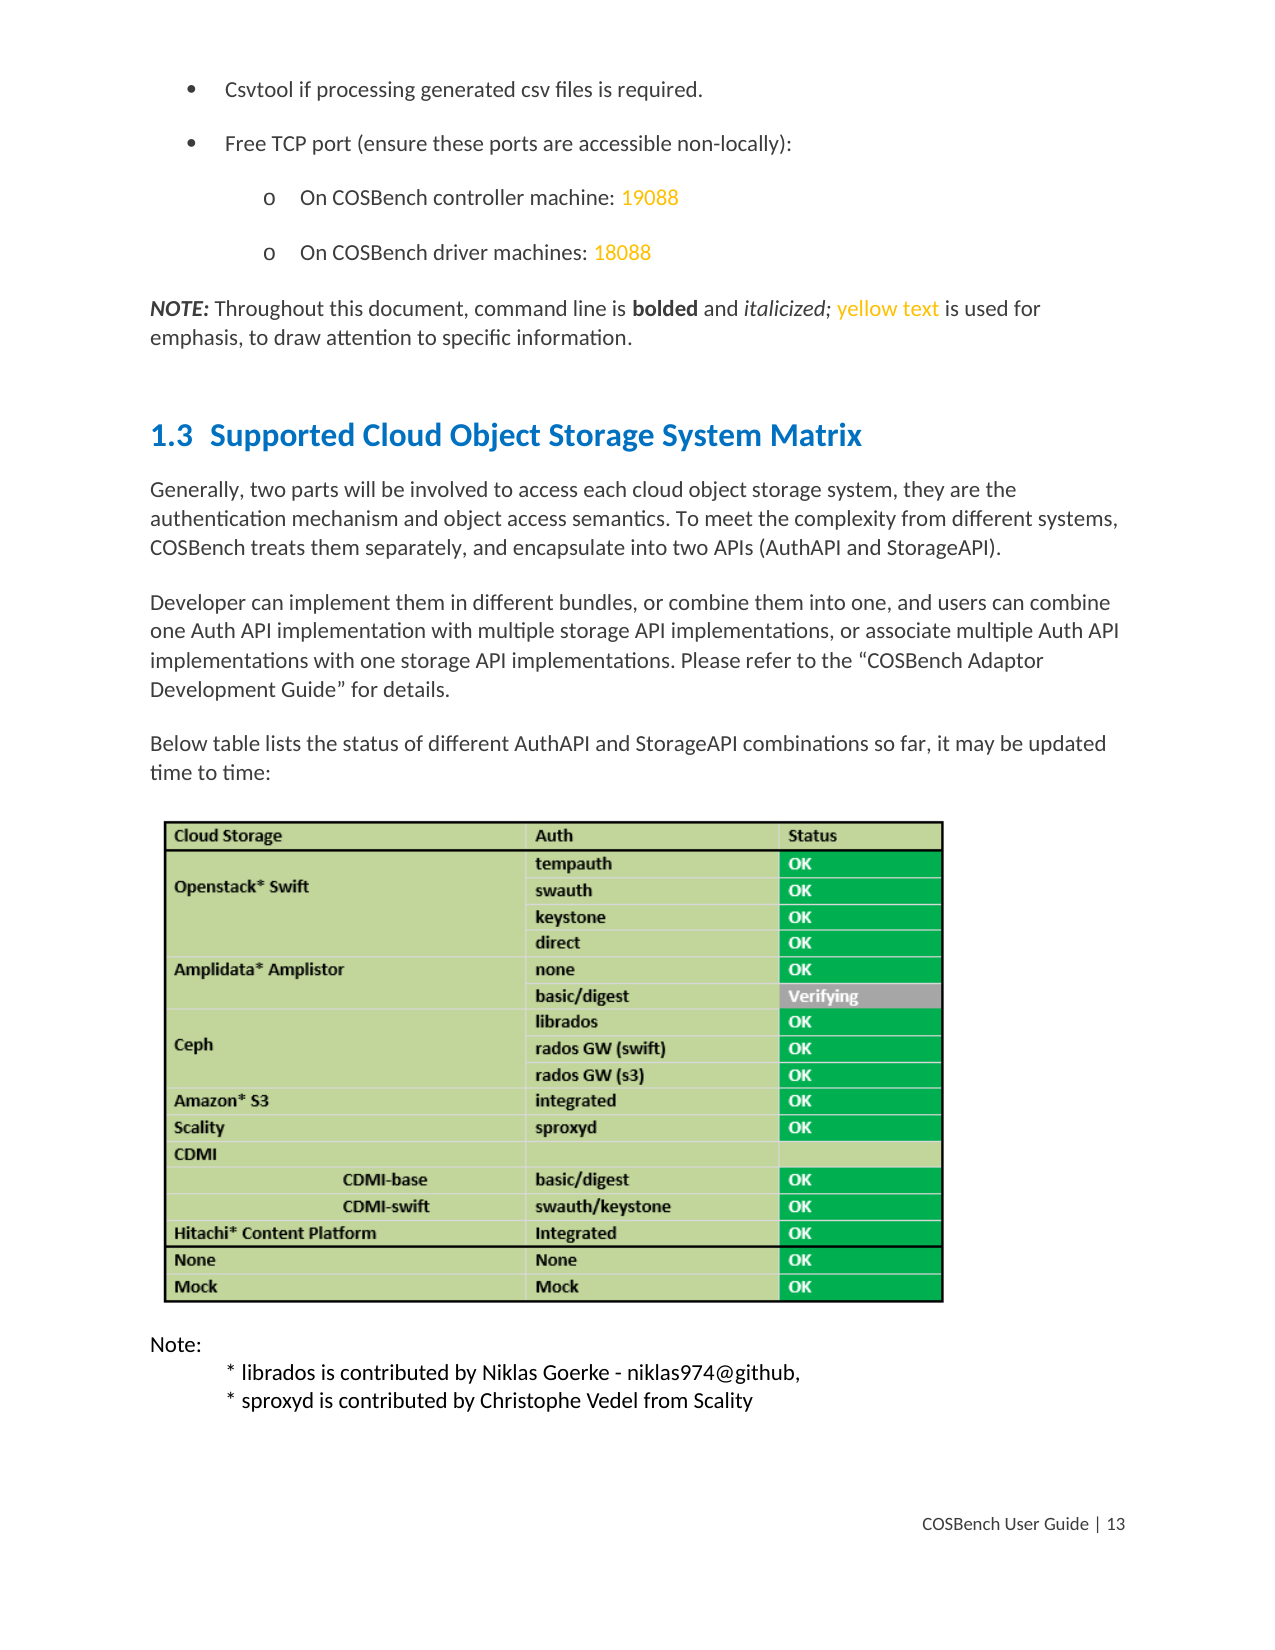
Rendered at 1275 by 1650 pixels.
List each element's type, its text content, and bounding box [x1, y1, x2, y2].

text Developer can implement them in different bundles, or combine them into one, and users can combine one Auth API implementation with multiple storage API implementations, or associate multiple Auth API implementations with one storage API implementations. Please refer to the “COSBench Adaptor Development Guide” for details. [150, 588, 1125, 703]
text Generally, two parts will be involved to access each cloud object storage system, they are the authentication mechanism and object access semantics. To meet the complexity from different systems, COSBench treats them separately, and encapsulate into two APIs (AuthAPI and StorageAPI). [150, 475, 1125, 562]
text * librados is contributed by Niklas Goerke - niklas974@github, [150, 1358, 1125, 1386]
list Free TCP port (ensure these ports are accessible non-locally): [187, 129, 1125, 157]
list On COSBench controller machine: 19088 [262, 183, 1125, 212]
list On COSBench driver machines: 18088 [262, 238, 1125, 268]
text NOTE: Throughout this document, command line is bolded and italicized; yellow text is used for emphasis, to draw attention to specific information. [150, 294, 1125, 351]
text Below table lists the status of different AuthAPI and StorageAPI combinations so far, it may be updated time to time: [150, 729, 1125, 786]
picture [150, 812, 954, 1313]
list Csvtool if processing generated csv files is required. [187, 75, 1125, 103]
text Note: [150, 1330, 1125, 1358]
subtitle Supported Cloud Object Storage System Matrix [150, 414, 1125, 455]
text * sproxyd is contributed by Christophe Vedel from Scality [150, 1386, 1125, 1414]
